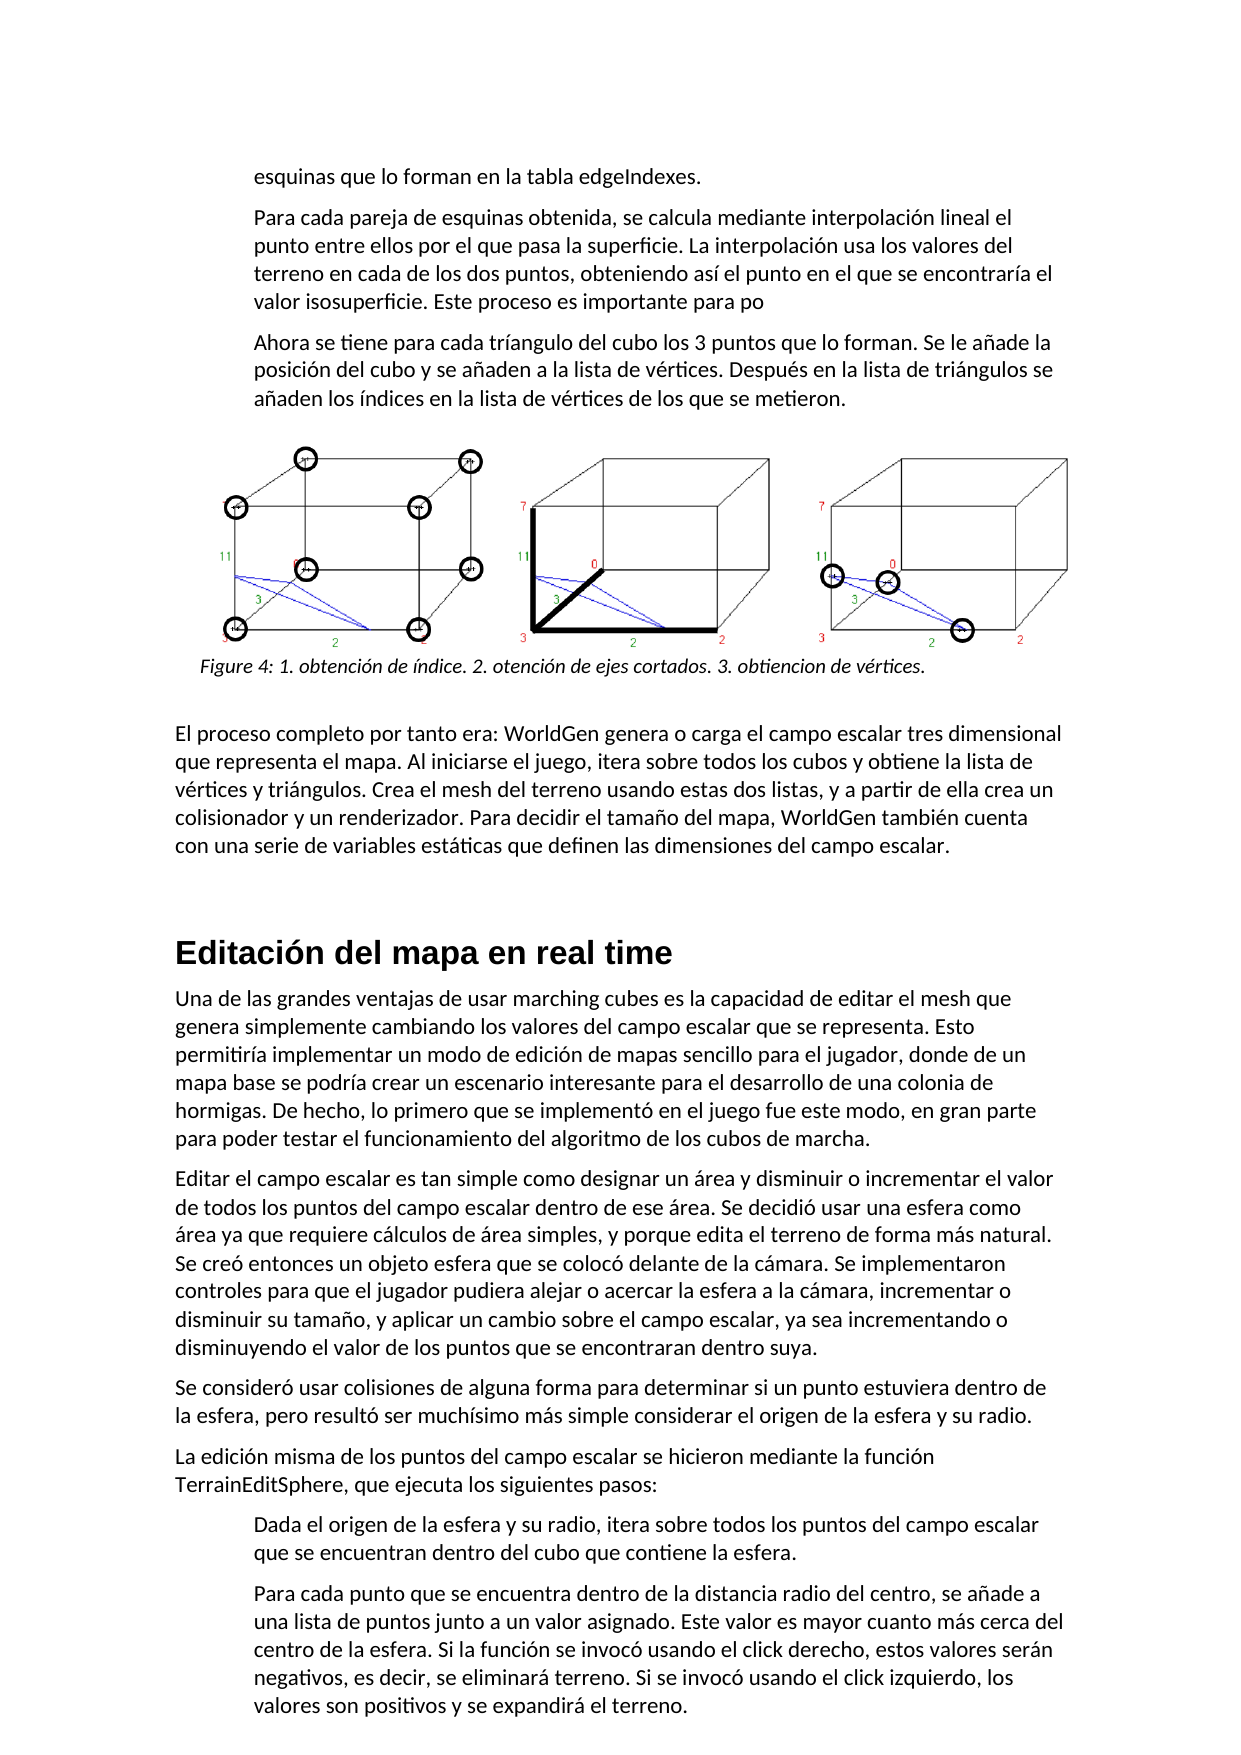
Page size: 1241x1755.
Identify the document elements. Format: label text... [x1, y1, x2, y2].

text Se consideró usar colisiones de alguna forma para determinar si un punto estuviera dentro de la esfera, pero resultó ser muchísimo más simple considerar el origen de la esfera y su radio. [175, 1373, 1065, 1429]
subtitle Editación del mapa en real time [175, 933, 1065, 971]
list Para cada punto que se encuentra dentro de la distancia radio del centro, se añade a una lista de puntos junto a un valor asignado. Este valor es mayor cuanto más cerca del centro de la esfera. Si la función se invocó usando el click derecho, estos valores serán negativos, es decir, se eliminará terreno. Si se invocó usando el click izquierdo, los valores son positivos y se expandirá el terreno. [212, 1579, 1065, 1719]
text La edición misma de los puntos del campo escalar se hicieron mediante la función TerrainEditSphere, que ejecuta los siguientes pasos: [175, 1442, 1065, 1498]
list esquinas que lo forman en la tabla edgeIndexes. [212, 162, 1065, 191]
picture [200, 439, 1091, 654]
text Una de las grandes ventajas de usar marching cubes es la capacidad de editar el mesh que genera simplemente cambiando los valores del campo escalar que se representa. Esto permitiría implementar un modo de edición de mapas sencillo para el jugador, donde de un mapa base se podría crear un escenario interesante para el desarrollo de una colonia de hormigas. De hecho, lo primero que se implementó en el juego fue este modo, en gran parte para poder testar el funcionamiento del algoritmo de los cubos de marcha. [175, 984, 1065, 1152]
list Dada el origen de la esfera y su radio, itera sobre todos los puntos del campo escalar que se encuentran dentro del cubo que contiene la esfera. [212, 1510, 1065, 1566]
list Ahora se tiene para cada tríangulo del cubo los 3 puntos que lo forman. Se le añade la posición del cubo y se añaden a la lista de vértices. Después en la lista de triángulos se añaden los índices en la lista de vértices de los que se metieron. [212, 328, 1065, 412]
text Figure 4: 1. obtención de índice. 2. otención de ejes cortados. 3. obtiencion de vértices. [200, 654, 1090, 678]
list Para cada pareja de esquinas obtenida, se calcula mediante interpolación lineal el punto entre ellos por el que pasa la superficie. La interpolación usa los valores del terreno en cada de los dos puntos, obteniendo así el punto en el que se encontraría el valor isosuperficie. Este proceso es importante para po [212, 203, 1065, 315]
text El proceso completo por tanto era: WorldGen genera o carga el campo escalar tres dimensional que representa el mapa. Al iniciarse el juego, itera sobre todos los cubos y obtiene la lista de vértices y triángulos. Crea el mesh del terreno usando estas dos listas, y a partir de ella crea un colisionador y un renderizador. Para decidir el tamaño del mapa, WorldGen también cuenta con una serie de variables estáticas que definen las dimensiones del campo escalar. [175, 719, 1065, 859]
text Editar el campo escalar es tan simple como designar un área y disminuir o incrementar el valor de todos los puntos del campo escalar dentro de ese área. Se decidió usar una esfera como área ya que requiere cálculos de área simples, y porque edita el terreno de forma más natural. Se creó entonces un objeto esfera que se colocó delante de la cámara. Se implementaron controles para que el jugador pudiera alejar o acercar la esfera a la cámara, incrementar o disminuir su tamaño, y aplicar un cambio sobre el campo escalar, ya sea incrementando o disminuyendo el valor de los puntos que se encontraran dentro suya. [175, 1164, 1065, 1361]
